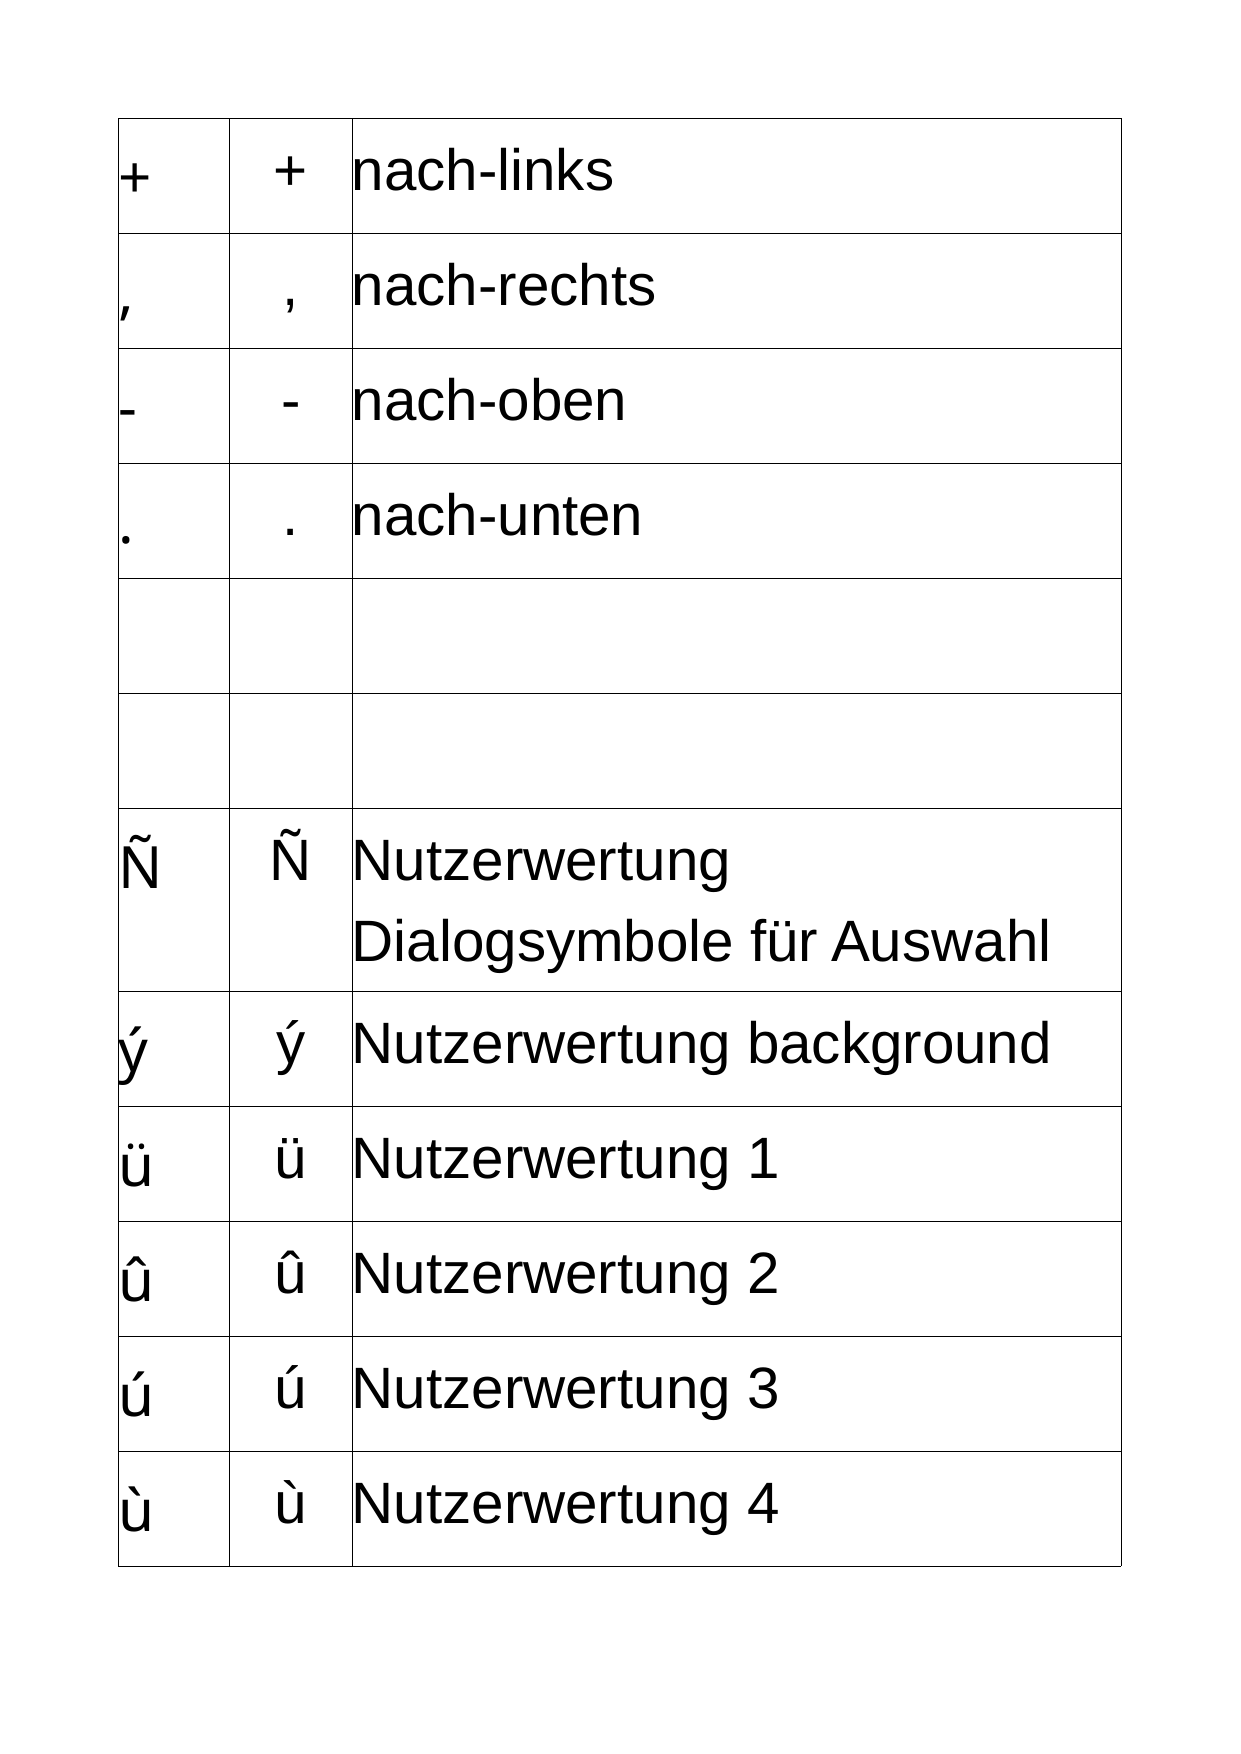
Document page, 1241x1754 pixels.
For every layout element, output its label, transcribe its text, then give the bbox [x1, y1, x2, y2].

table_cell Nutzerwertung 1 [353, 1107, 1121, 1221]
table_cell nach-rechts [353, 234, 1121, 348]
table_cell Nutzerwertung Dialogsymbole für Auswahl [353, 809, 1121, 991]
table_cell , [230, 234, 352, 348]
table_header + [119, 119, 229, 233]
table_cell Nutzerwertung 3 [353, 1337, 1121, 1451]
table_cell nach-unten [353, 464, 1121, 578]
table_cell [353, 694, 1121, 808]
table_cell ý [119, 992, 229, 1106]
table_cell nach-oben [353, 349, 1121, 463]
table_cell Ñ [230, 809, 352, 991]
table_cell [353, 579, 1121, 693]
table_cell . [230, 464, 352, 578]
table_cell Nutzerwertung background [353, 992, 1121, 1106]
table_cell ý [230, 992, 352, 1106]
table_cell ú [119, 1337, 229, 1451]
table_cell Nutzerwertung 4 [353, 1452, 1121, 1566]
table_cell [119, 694, 229, 808]
table_cell [119, 579, 229, 693]
table_cell - [230, 349, 352, 463]
table_cell ü [230, 1107, 352, 1221]
table_cell , [119, 234, 229, 348]
table_cell ù [230, 1452, 352, 1566]
table_cell ü [119, 1107, 229, 1221]
table_header nach-links [353, 119, 1121, 233]
table_cell û [230, 1222, 352, 1336]
table_header + [230, 119, 352, 233]
table_cell û [119, 1222, 229, 1336]
table_cell Nutzerwertung 2 [353, 1222, 1121, 1336]
table_cell ú [230, 1337, 352, 1451]
table_cell - [119, 349, 229, 463]
table_cell ù [119, 1452, 229, 1566]
table_cell [230, 579, 352, 693]
table_cell Ñ [119, 809, 229, 991]
table_cell . [119, 464, 229, 578]
table_cell [230, 694, 352, 808]
